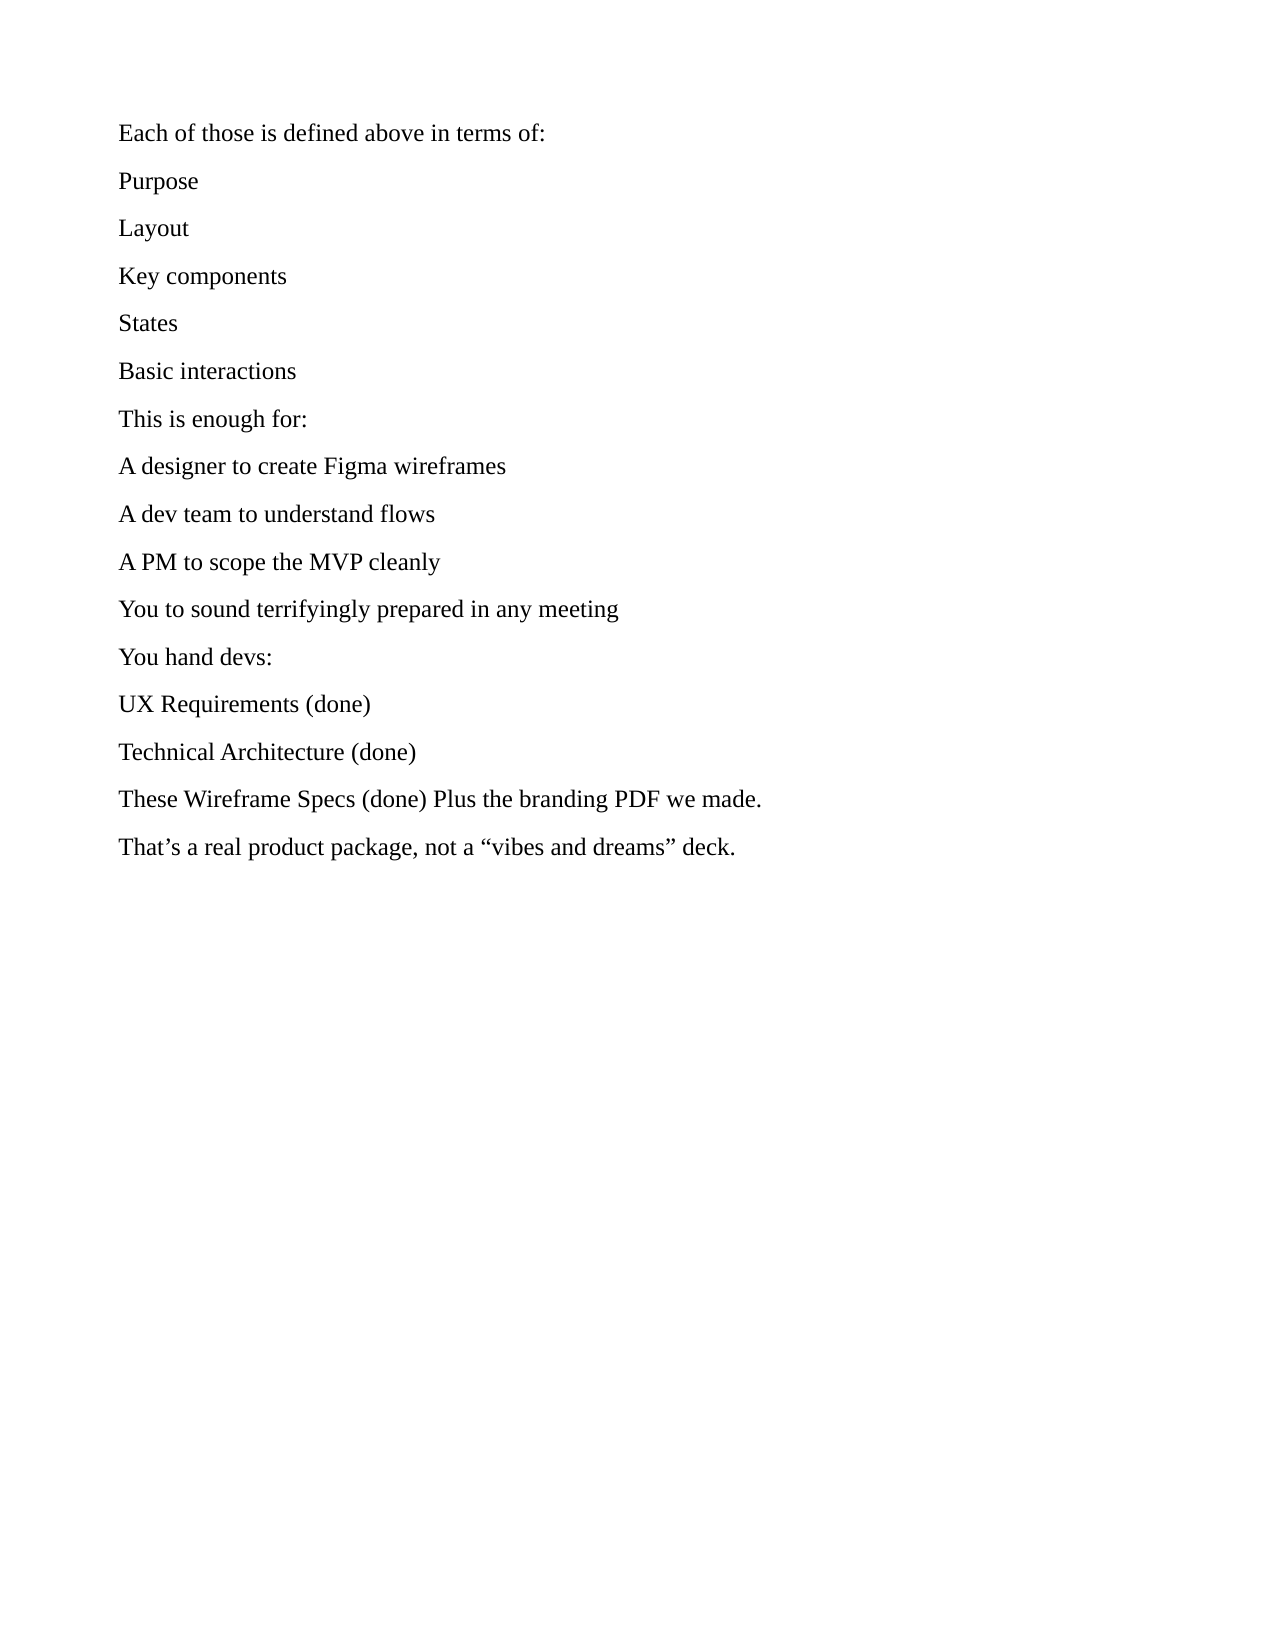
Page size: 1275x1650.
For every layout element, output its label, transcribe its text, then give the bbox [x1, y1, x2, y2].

text States [118, 308, 1157, 337]
text Basic interactions [118, 356, 1157, 385]
text Technical Architecture (done) [118, 737, 1157, 766]
text UX Requirements (done) [118, 689, 1157, 718]
text A dev team to understand flows [118, 499, 1157, 528]
text You to sound terrifyingly prepared in any meeting [118, 594, 1157, 623]
text That’s a real product package, not a “vibes and dreams” deck. [118, 832, 1157, 861]
text Each of those is defined above in terms of: [118, 118, 1157, 147]
text These Wireframe Specs (done) Plus the branding PDF we made. [118, 784, 1157, 813]
text Purpose [118, 166, 1157, 194]
text You hand devs: [118, 642, 1157, 671]
text A designer to create Figma wireframes [118, 451, 1157, 480]
text This is enough for: [118, 404, 1157, 432]
text A PM to scope the MVP cleanly [118, 547, 1157, 575]
text Layout [118, 213, 1157, 242]
text Key components [118, 261, 1157, 290]
